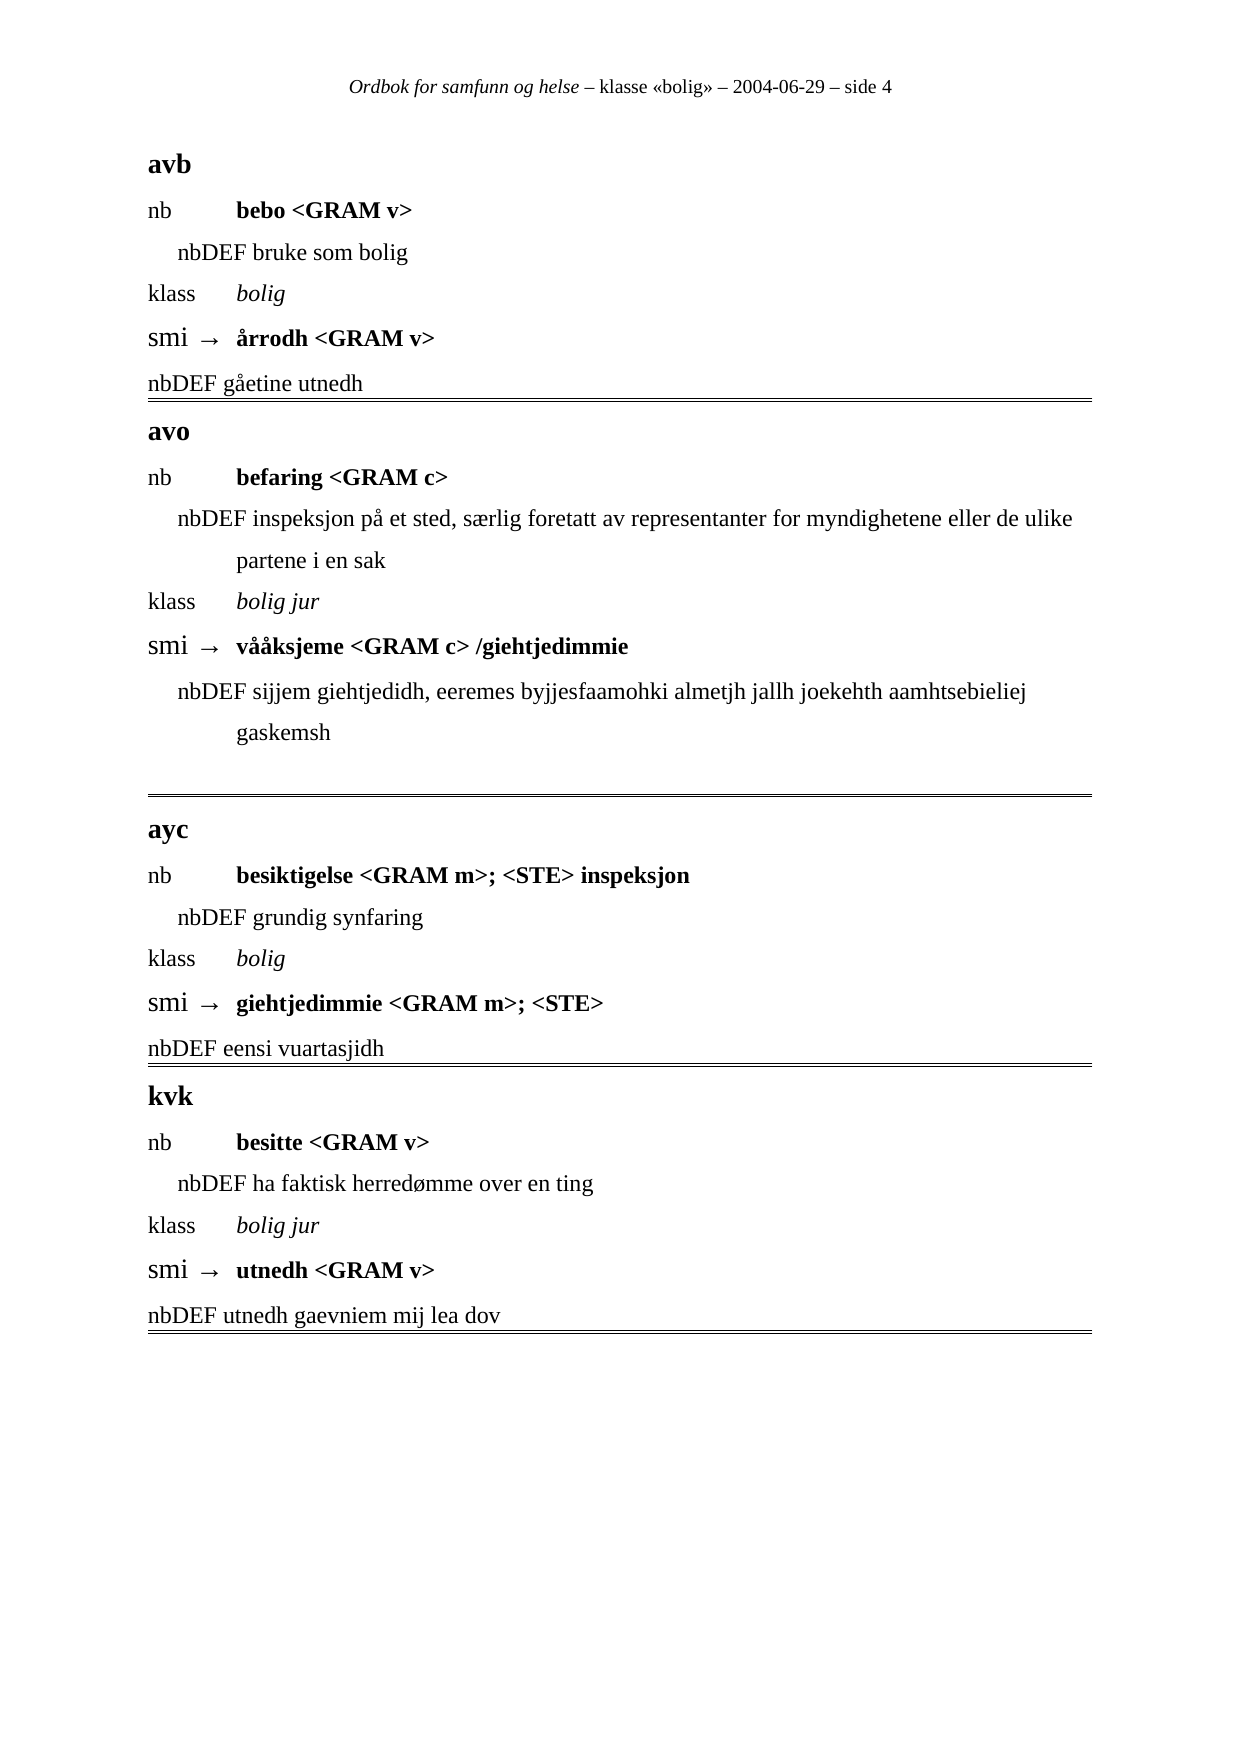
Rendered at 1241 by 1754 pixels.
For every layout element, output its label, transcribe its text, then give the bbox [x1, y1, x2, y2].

text smi → vååksjeme <GRAM c> /giehtjedimmie [148, 628, 1092, 661]
text klass bolig jur [148, 587, 1092, 615]
text nbDEF bruke som bolig [177, 237, 1092, 265]
text avo [148, 414, 1092, 447]
text ayc [148, 813, 1092, 845]
text avb [148, 148, 1092, 180]
text klass bolig [148, 944, 1092, 971]
text smi → giehtjedimmie <GRAM m>; <STE> [148, 985, 1092, 1018]
text nb bebo <GRAM v> [148, 196, 1092, 224]
text nb besitte <GRAM v> [148, 1128, 1092, 1156]
text nb besiktigelse <GRAM m>; <STE> inspeksjon [148, 861, 1092, 889]
text smi → utnedh <GRAM v> [148, 1252, 1092, 1284]
text nbDEF sijjem giehtjedidh, eeremes byjjesfaamohki almetjh jallh joekehth aamhtsebieliej gaskemsh [177, 677, 1092, 746]
text kvk [148, 1079, 1092, 1112]
text nb befaring <GRAM c> [148, 463, 1092, 491]
text nbDEF inspeksjon på et sted, særlig foretatt av representanter for myndighetene eller de ulike partene i en sak [177, 504, 1092, 573]
text nbDEF utnedh gaevniem mij lea dov [148, 1301, 1092, 1330]
text nbDEF ha faktisk herredømme over en ting [177, 1169, 1092, 1197]
text nbDEF eensi vuartasjidh [148, 1034, 1092, 1063]
text smi → årrodh <GRAM v> [148, 320, 1092, 353]
text nbDEF grundig synfaring [177, 902, 1092, 930]
text klass bolig jur [148, 1211, 1092, 1238]
text klass bolig [148, 279, 1092, 306]
text nbDEF gåetine utnedh [148, 369, 1092, 398]
